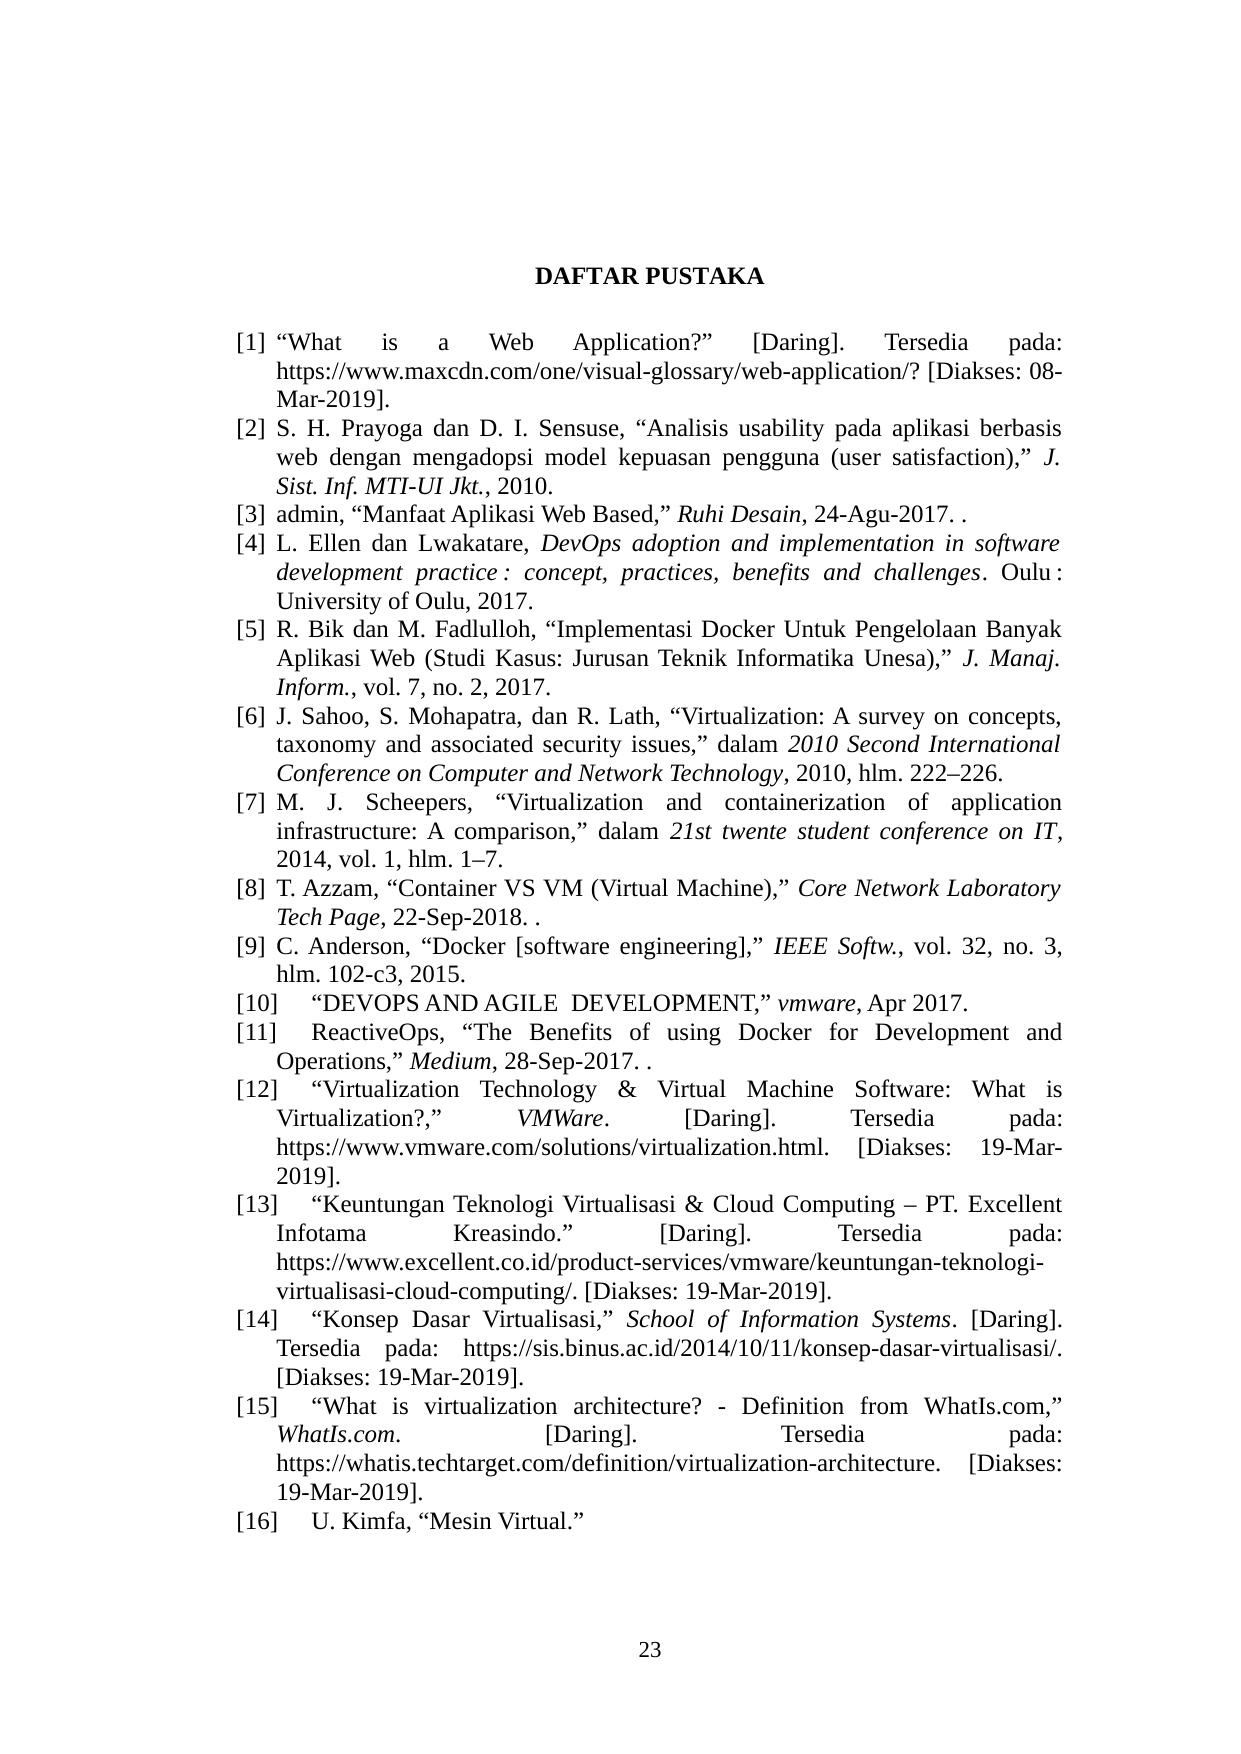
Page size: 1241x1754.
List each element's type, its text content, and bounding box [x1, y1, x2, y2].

text [2] S. H. Prayoga dan D. I. Sensuse, “Analisis usability pada aplikasi berbasis web dengan mengadopsi model kepuasan pengguna (user satisfaction),” J. Sist. Inf. MTI-UI Jkt., 2010. [236, 413, 1063, 499]
subtitle DAFTAR PUSTAKA [236, 261, 1063, 290]
text [8] T. Azzam, “Container VS VM (Virtual Machine),” Core Network Laboratory Tech Page, 22-Sep-2018. . [236, 873, 1063, 931]
text [7] M. J. Scheepers, “Virtualization and containerization of application infrastructure: A comparison,” dalam 21st twente student conference on IT, 2014, vol. 1, hlm. 1–7. [236, 787, 1063, 873]
text [10] “DEVOPS AND AGILE DEVELOPMENT,” vmware, Apr 2017. [236, 988, 1063, 1017]
text [6] J. Sahoo, S. Mohapatra, dan R. Lath, “Virtualization: A survey on concepts, taxonomy and associated security issues,” dalam 2010 Second International Conference on Computer and Network Technology, 2010, hlm. 222–226. [236, 701, 1063, 787]
text [13] “Keuntungan Teknologi Virtualisasi & Cloud Computing – PT. Excellent Infotama Kreasindo.” [Daring]. Tersedia pada: https://www.excellent.co.id/product-services/vmware/keuntungan-teknologi-virtualisasi-cloud-computing/. [Diakses: 19-Mar-2019]. [236, 1189, 1063, 1304]
text [15] “What is virtualization architecture? - Definition from WhatIs.com,” WhatIs.com. [Daring]. Tersedia pada: https://whatis.techtarget.com/definition/virtualization-architecture. [Diakses: 19-Mar-2019]. [236, 1391, 1063, 1506]
text [3] admin, “Manfaat Aplikasi Web Based,” Ruhi Desain, 24-Agu-2017. . [236, 499, 1063, 528]
text [4] L. Ellen dan Lwakatare, DevOps adoption and implementation in software development practice : concept, practices, benefits and challenges. Oulu : University of Oulu, 2017. [236, 528, 1063, 614]
text [11] ReactiveOps, “The Benefits of using Docker for Development and Operations,” Medium, 28-Sep-2017. . [236, 1017, 1063, 1074]
text [9] C. Anderson, “Docker [software engineering],” IEEE Softw., vol. 32, no. 3, hlm. 102-c3, 2015. [236, 931, 1063, 988]
text [16] U. Kimfa, “Mesin Virtual.” [236, 1506, 1063, 1534]
text [5] R. Bik dan M. Fadlulloh, “Implementasi Docker Untuk Pengelolaan Banyak Aplikasi Web (Studi Kasus: Jurusan Teknik Informatika Unesa),” J. Manaj. Inform., vol. 7, no. 2, 2017. [236, 614, 1063, 701]
text [14] “Konsep Dasar Virtualisasi,” School of Information Systems. [Daring]. Tersedia pada: https://sis.binus.ac.id/2014/10/11/konsep-dasar-virtualisasi/. [Diakses: 19-Mar-2019]. [236, 1304, 1063, 1391]
text [12] “Virtualization Technology & Virtual Machine Software: What is Virtualization?,” VMWare. [Daring]. Tersedia pada: https://www.vmware.com/solutions/virtualization.html. [Diakses: 19-Mar-2019]. [236, 1074, 1063, 1189]
text [1] “What is a Web Application?” [Daring]. Tersedia pada: https://www.maxcdn.com/one/visual-glossary/web-application/? [Diakses: 08-Mar-2019]. [236, 327, 1063, 413]
